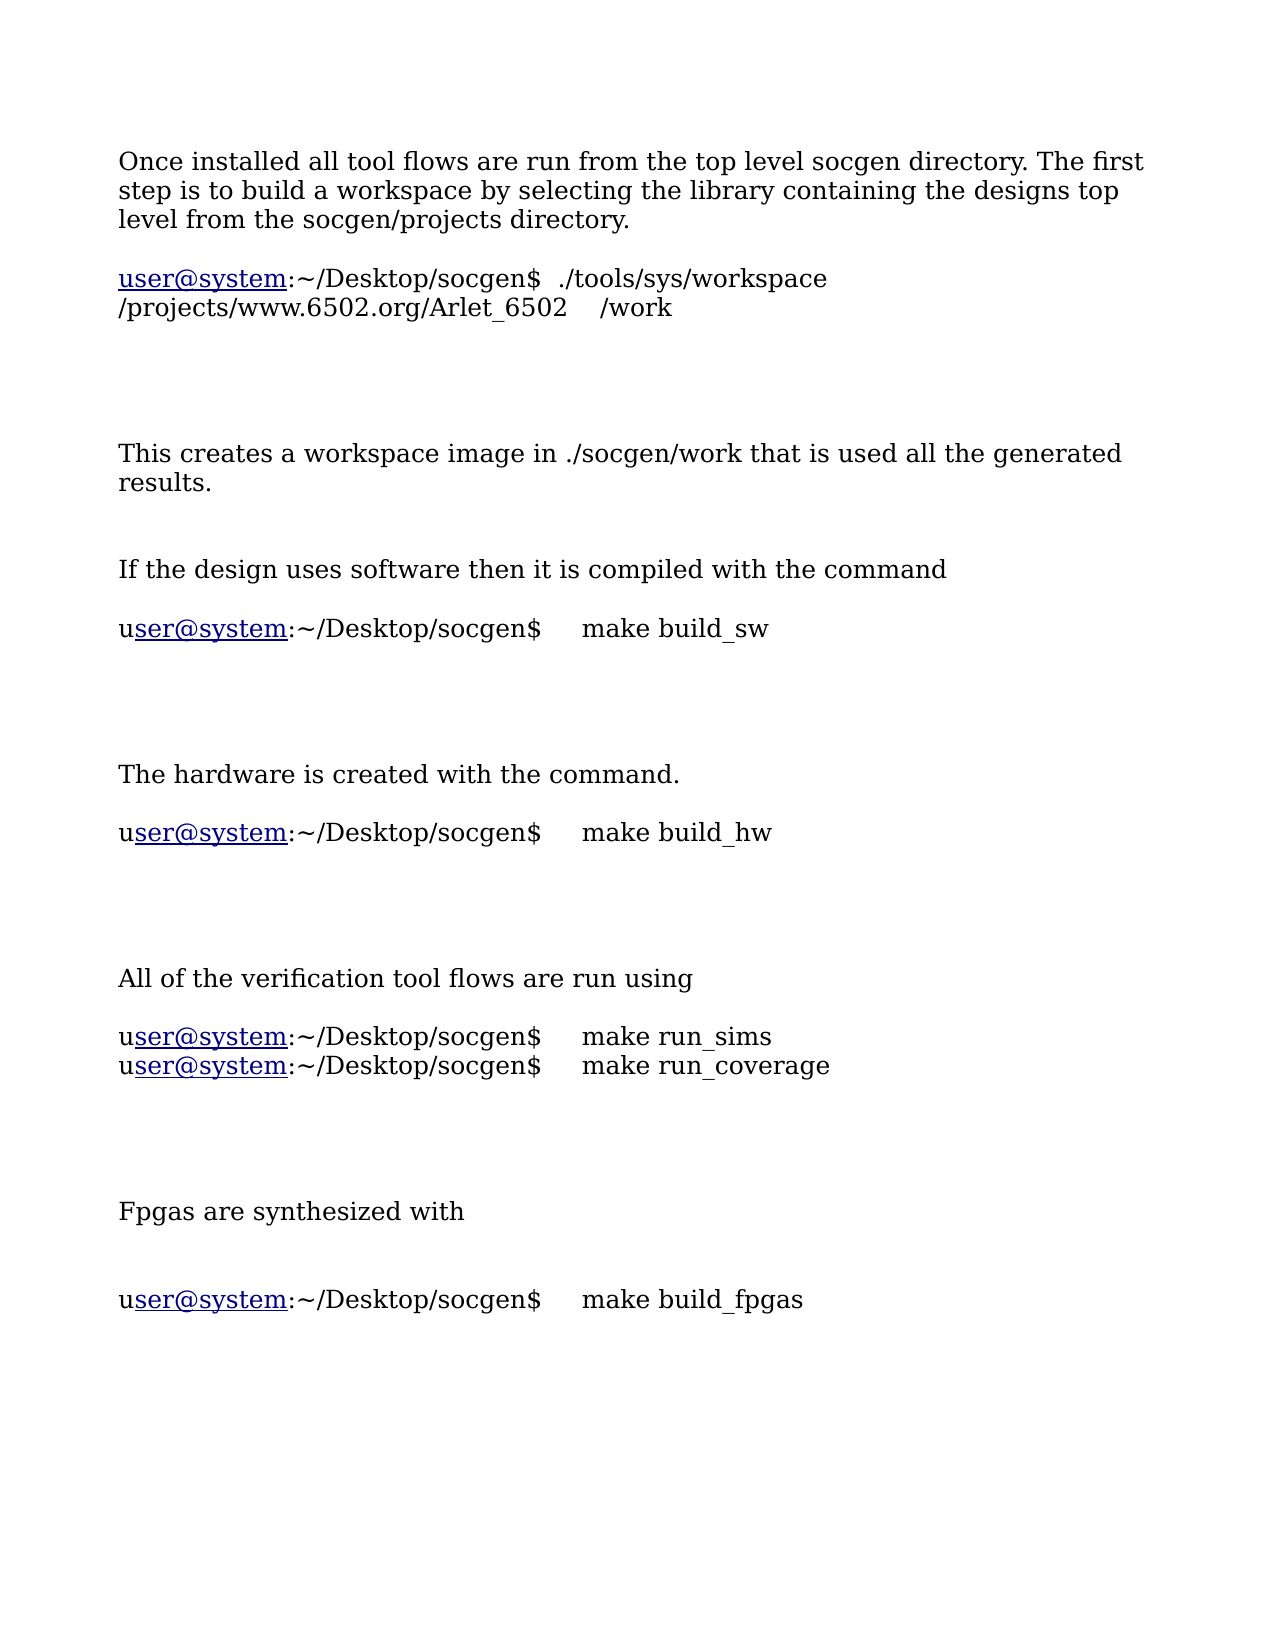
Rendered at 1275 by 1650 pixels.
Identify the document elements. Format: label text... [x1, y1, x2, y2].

text user@system:~/Desktop/socgen$ make build_sw [118, 614, 1157, 643]
text user@system:~/Desktop/socgen$ make build_fpgas [118, 1285, 1157, 1314]
text user@system:~/Desktop/socgen$ make run_coverage [118, 1051, 1157, 1081]
text user@system:~/Desktop/socgen$ ./tools/sys/workspace /projects/www.6502.org/Arlet_6502 /work [118, 264, 1157, 322]
text Fpgas are synthesized with [118, 1197, 1157, 1226]
text user@system:~/Desktop/socgen$ make run_sims [118, 1022, 1157, 1051]
text All of the verification tool flows are run using [118, 964, 1157, 993]
text This creates a workspace image in ./socgen/work that is used all the generated results. [118, 439, 1157, 497]
text user@system:~/Desktop/socgen$ make build_hw [118, 818, 1157, 847]
text The hardware is created with the command. [118, 760, 1157, 789]
text Once installed all tool flows are run from the top level socgen directory. The first step is to build a workspace by selecting the library containing the designs top level from the socgen/projects directory. [118, 147, 1157, 235]
text If the design uses software then it is compiled with the command [118, 556, 1157, 585]
